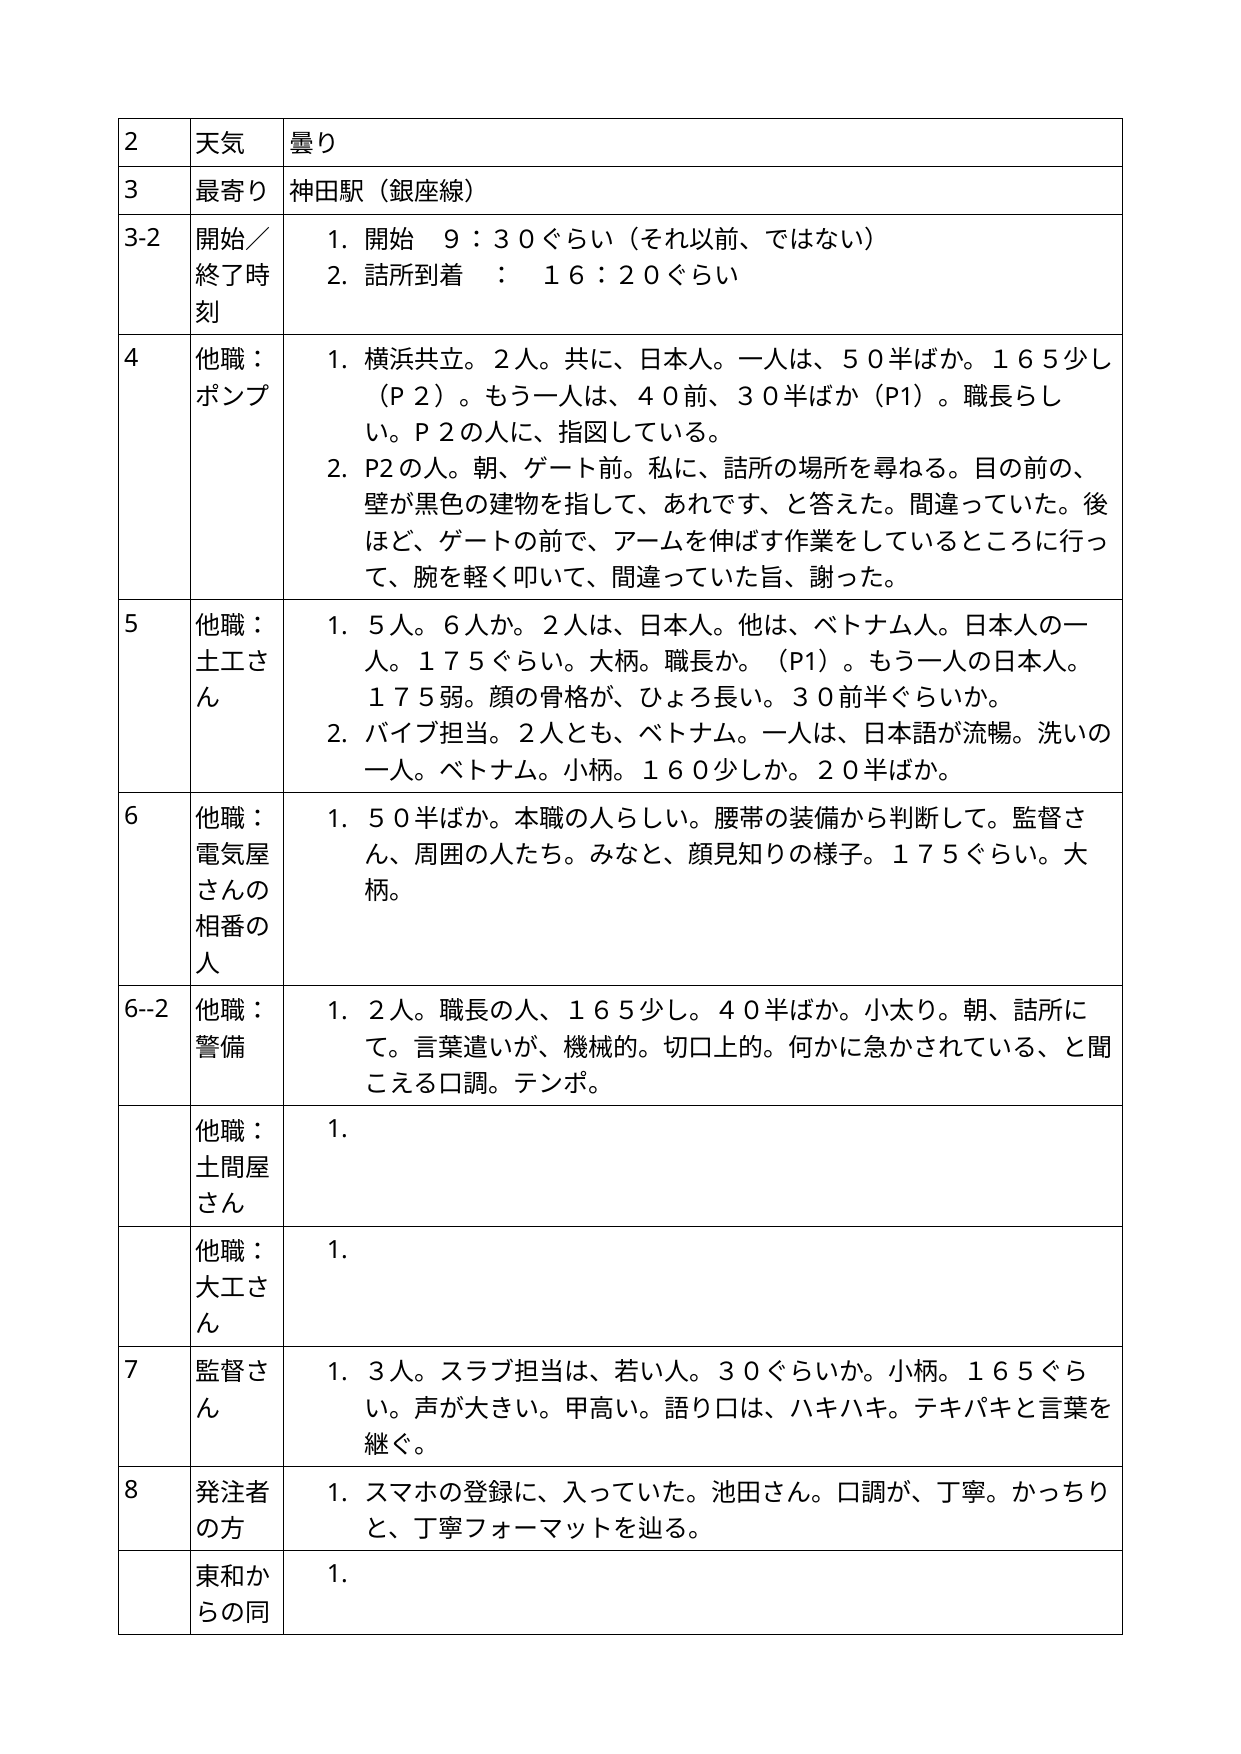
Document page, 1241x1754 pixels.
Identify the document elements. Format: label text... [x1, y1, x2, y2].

table_cell ２人。職長の人、１６５少し。４０半ばか。小太り。朝、詰所にて。言葉遣いが、機械的。切口上的。何かに急かされている、と聞こえる口調。テンポ。 [284, 986, 1122, 1105]
table_cell 他職：ポンプ [191, 335, 283, 599]
table_cell [284, 1551, 1122, 1634]
table_cell 6 [119, 793, 190, 985]
table_cell 最寄り [191, 167, 283, 214]
table_cell 監督さん [191, 1347, 283, 1466]
table_cell スマホの登録に、入っていた。池田さん。口調が、丁寧。かっちりと、丁寧フォーマットを辿る。 [284, 1467, 1122, 1550]
table_cell 他職：土間屋さん [191, 1106, 283, 1226]
table_cell [119, 1106, 190, 1226]
table_cell 6--2 [119, 986, 190, 1105]
table_cell 横浜共立。２人。共に、日本人。一人は、５０半ばか。１６５少し（P２）。もう一人は、４０前、３０半ばか（P1）。職長らしい。P２の人に、指図している。 P2の人。朝、ゲート前。私に、詰所の場所を尋ねる。目の前の、壁が黒色の建物を指して、あれです、と答えた。間違っていた。後ほど、ゲートの前で、アームを伸ばす作業をしているところに行って、腕を軽く叩いて、間違っていた旨、謝った。 [284, 335, 1122, 599]
table_cell 神田駅（銀座線） [284, 167, 1122, 214]
table_cell [284, 1227, 1122, 1346]
table_cell ５人。６人か。２人は、日本人。他は、ベトナム人。日本人の一人。１７５ぐらい。大柄。職長か。（P1）。もう一人の日本人。１７５弱。顔の骨格が、ひょろ長い。３０前半ぐらいか。 バイブ担当。２人とも、ベトナム。一人は、日本語が流暢。洗いの一人。ベトナム。小柄。１６０少しか。２０半ばか。 [284, 600, 1122, 792]
table_cell 2 [119, 119, 190, 166]
table_cell 5 [119, 600, 190, 792]
table_cell 東和からの同 [191, 1551, 283, 1634]
table_cell 天気 [191, 119, 283, 166]
table_cell 4 [119, 335, 190, 599]
table_cell 7 [119, 1347, 190, 1466]
table_cell 曇り [284, 119, 1122, 166]
table_cell [119, 1551, 190, 1634]
table_cell 発注者の方 [191, 1467, 283, 1550]
table_cell 他職：大工さん [191, 1227, 283, 1346]
table_cell 他職：土工さん [191, 600, 283, 792]
table_cell 8 [119, 1467, 190, 1550]
table_cell 他職：電気屋さんの相番の人 [191, 793, 283, 985]
table_cell 他職：警備 [191, 986, 283, 1105]
table_cell [119, 1227, 190, 1346]
table_cell 開始 ９：３０ぐらい（それ以前、ではない） 詰所到着 ： １６：２０ぐらい [284, 215, 1122, 334]
table_cell ５０半ばか。本職の人らしい。腰帯の装備から判断して。監督さん、周囲の人たち。みなと、顔見知りの様子。１７５ぐらい。大柄。 [284, 793, 1122, 985]
table_cell [284, 1106, 1122, 1226]
table_cell ３人。スラブ担当は、若い人。３０ぐらいか。小柄。１６５ぐらい。声が大きい。甲高い。語り口は、ハキハキ。テキパキと言葉を継ぐ。 [284, 1347, 1122, 1466]
table_cell 3-2 [119, 215, 190, 334]
table_cell 3 [119, 167, 190, 214]
table_cell 開始／終了時刻 [191, 215, 283, 334]
